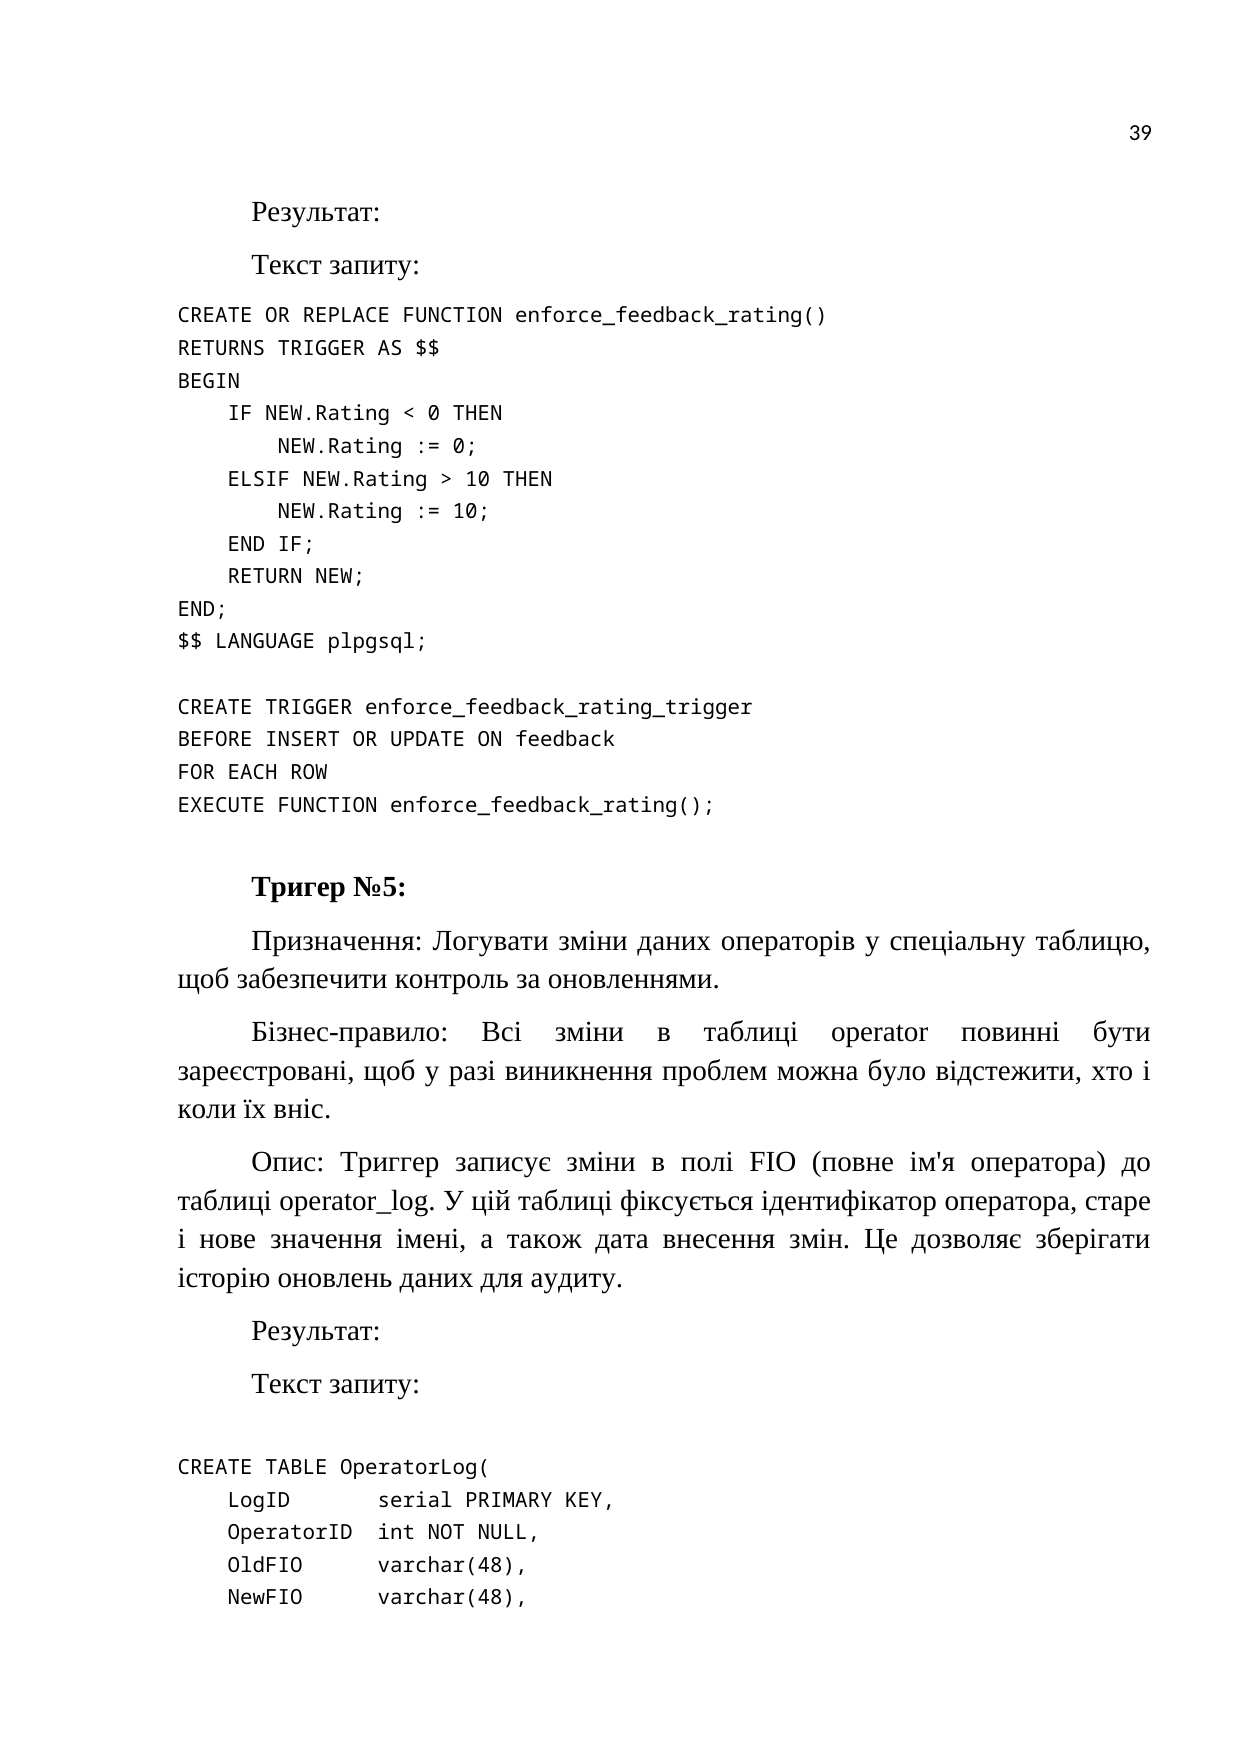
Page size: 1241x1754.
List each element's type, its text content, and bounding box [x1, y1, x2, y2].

text Текст запиту: [177, 247, 1152, 281]
text Текст запиту: [177, 1366, 1152, 1400]
text Результат: [177, 1313, 1152, 1347]
text Бізнес-правило: Всі зміни в таблиці operator повинні бути зареєстровані, щоб у разі виникнення проблем можна було відстежити, хто і коли їх вніс. [177, 1014, 1152, 1125]
text Опис: Триггер записує зміни в полі FIO (повне ім'я оператора) до таблиці operator_log. У цій таблиці фіксується ідентифікатор оператора, старе і нове значення імені, а також дата внесення змін. Це дозволяє зберігати історію оновлень даних для аудиту. [177, 1144, 1152, 1294]
text Тригер №5: [177, 869, 1152, 903]
text CREATE OR REPLACE FUNCTION enforce_feedback_rating() RETURNS TRIGGER AS $$ BEGIN IF NEW.Rating < 0 THEN NEW.Rating := 0; ELSIF NEW.Rating > 10 THEN NEW.Rating := 10; END IF; RETURN NEW; END; $$ LANGUAGE plpgsql; CREATE TRIGGER enforce_feedback_rating_trigger BEFORE INSERT OR UPDATE ON feedback FOR EACH ROW EXECUTE FUNCTION enforce_feedback_rating(); [177, 301, 1152, 851]
text Результат: [177, 194, 1152, 228]
text CREATE TABLE OperatorLog( LogID serial PRIMARY KEY, OperatorID int NOT NULL, OldFIO varchar(48), NewFIO varchar(48), [177, 1419, 1152, 1611]
text Призначення: Логувати зміни даних операторів у спеціальну таблицю, щоб забезпечити контроль за оновленнями. [177, 923, 1152, 995]
